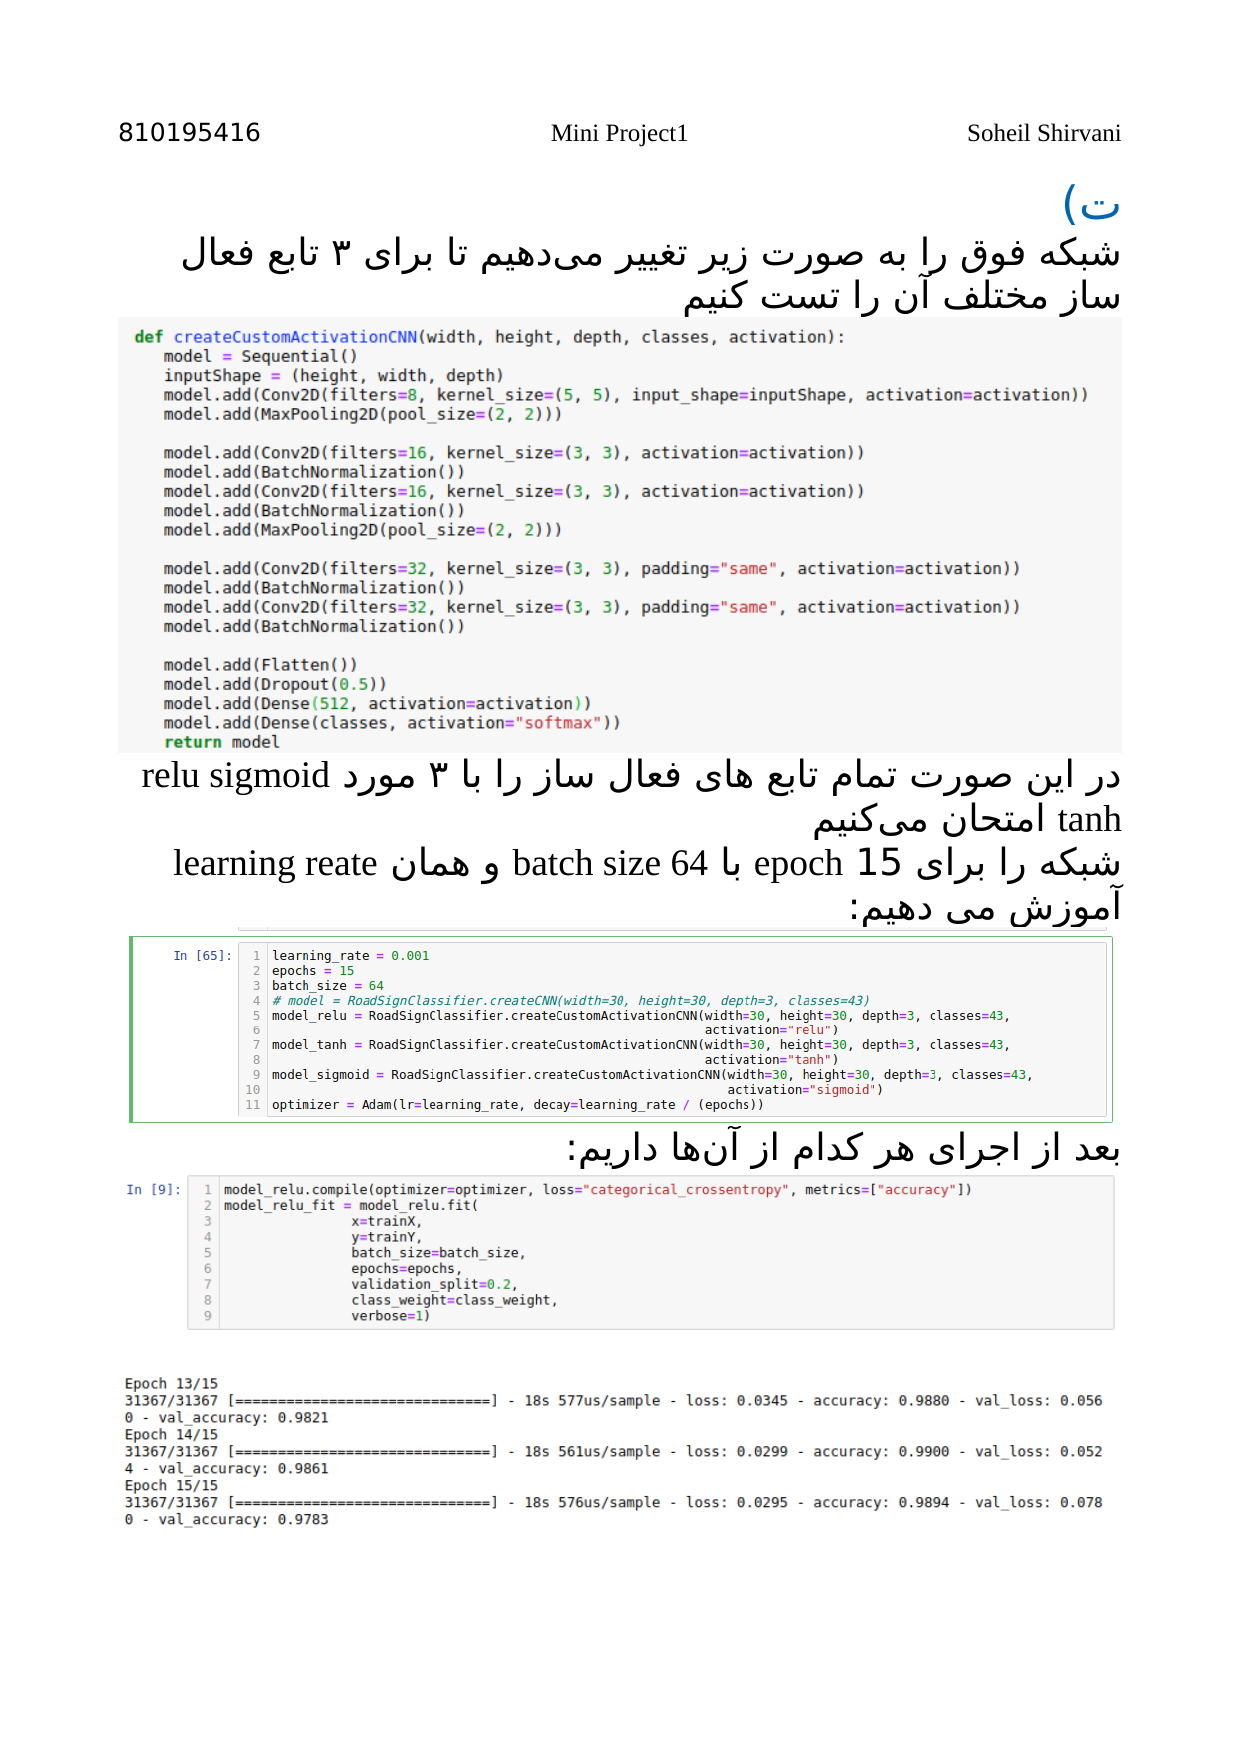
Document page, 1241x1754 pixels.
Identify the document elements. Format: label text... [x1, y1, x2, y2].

text ت) [118, 177, 1122, 230]
picture [118, 927, 1123, 1126]
text بعد از اجرای هر کدام از آن‌ها داریم: [118, 1126, 1122, 1169]
picture [118, 1376, 1123, 1539]
text شبکه را برای 15 epoch با batch size 64 و همان learning reate آموزش می دهیم: [118, 840, 1122, 927]
text شبکه فوق را به صورت زیر تغییر می‌دهیم تا برای ۳ تابع فعال ساز مختلف آن را تست کنیم [118, 230, 1122, 317]
picture [118, 317, 1123, 753]
text در این صورت تمام تابع های فعال ساز را با ۳ مورد relu sigmoid tanh امتحان می‌کنیم [118, 753, 1122, 840]
picture [118, 1169, 1123, 1333]
